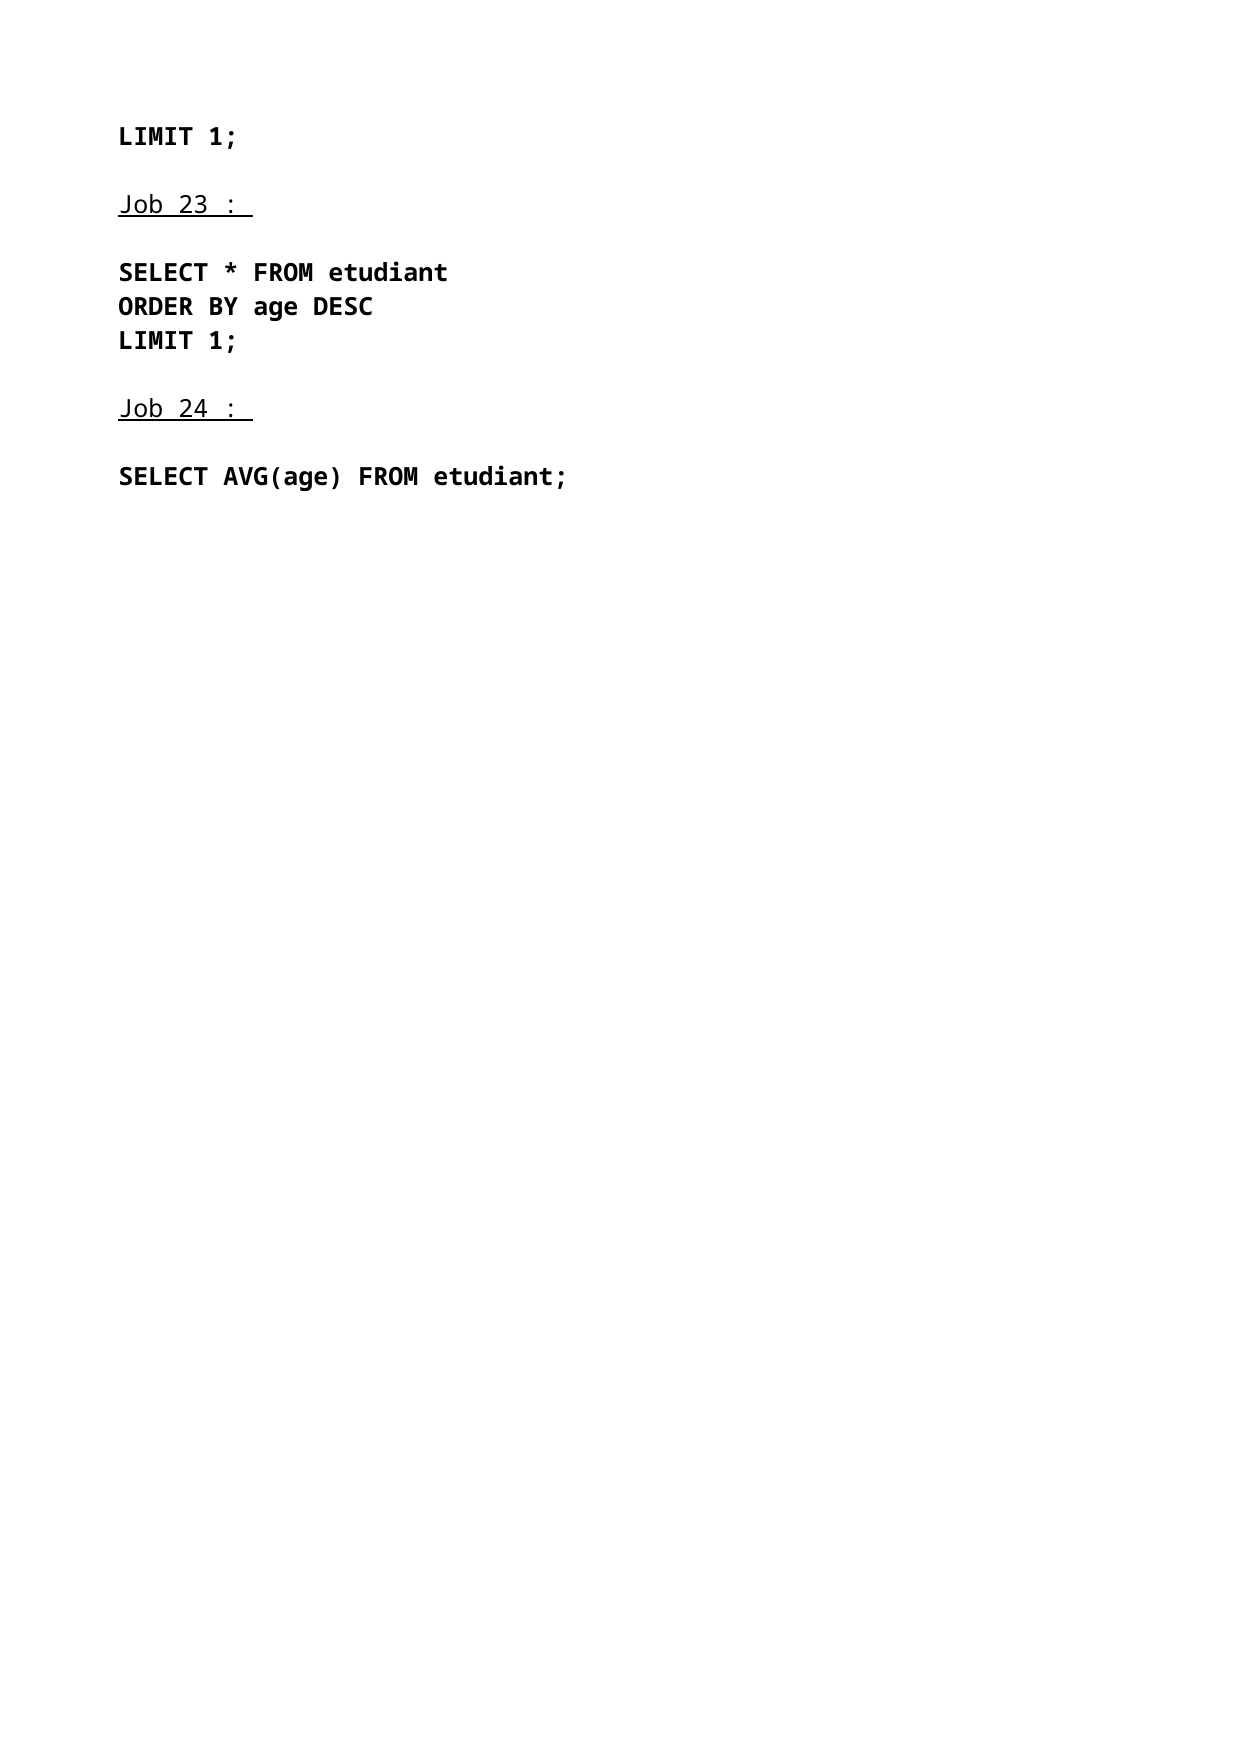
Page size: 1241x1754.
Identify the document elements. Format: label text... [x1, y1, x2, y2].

text Job 23 : [118, 186, 1122, 220]
text LIMIT 1; [118, 118, 1122, 152]
text ORDER BY age DESC [118, 288, 1122, 322]
text Job 24 : SELECT AVG(age) FROM etudiant; [118, 391, 1122, 493]
text LIMIT 1; [118, 322, 1122, 357]
text SELECT * FROM etudiant [118, 254, 1122, 288]
